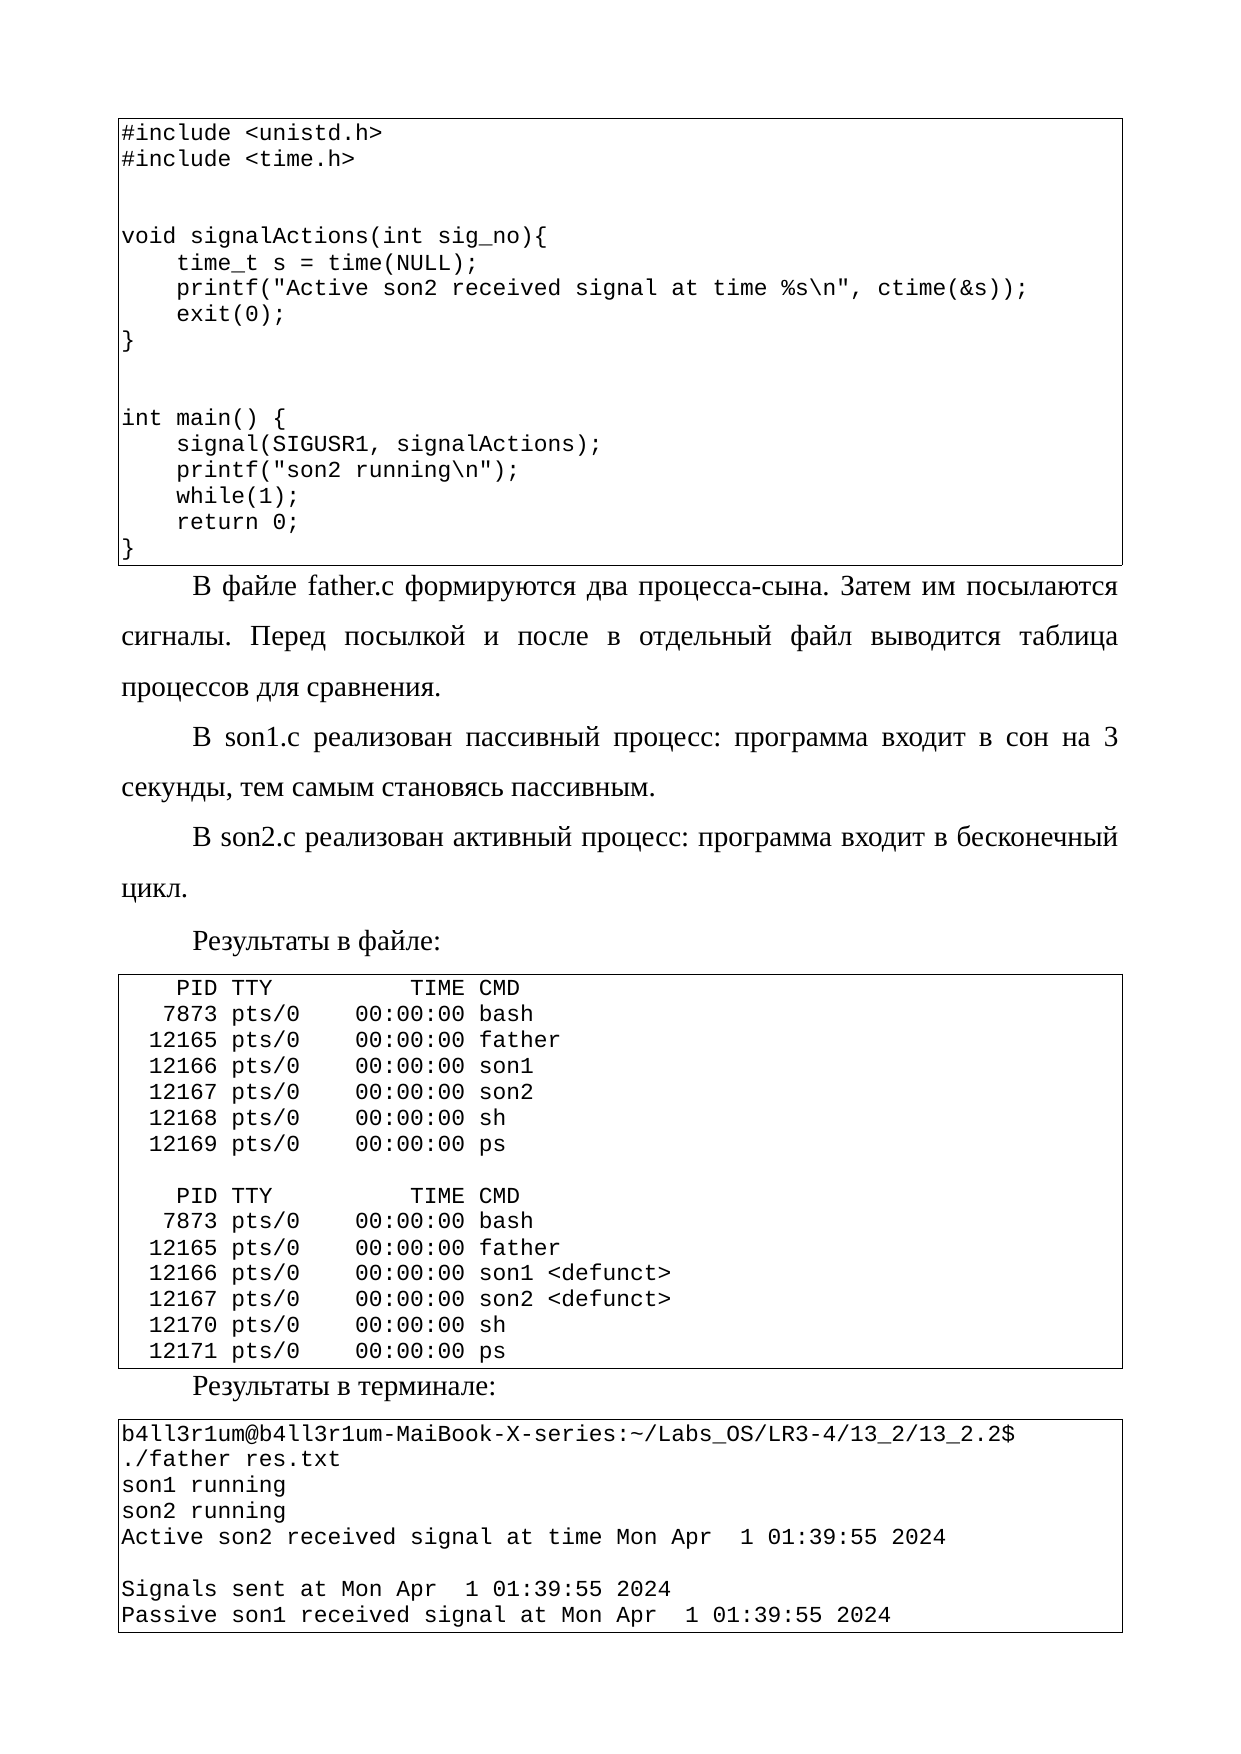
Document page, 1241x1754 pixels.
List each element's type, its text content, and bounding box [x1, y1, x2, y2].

text son2 running [119, 1497, 1122, 1523]
text son1 running [119, 1471, 1122, 1497]
text Signals sent at Mon Apr 1 01:39:55 2024 [119, 1574, 1122, 1600]
text В файле father.c формируются два процесса-сына. Затем им посылаются сигналы. Перед посылкой и после в отдельный файл выводится таблица процессов для сравнения. [118, 566, 1122, 702]
text PID TTY TIME CMD [119, 1181, 1122, 1207]
text return 0; [119, 507, 1122, 533]
text printf("son2 running\n"); [119, 455, 1122, 481]
text Active son2 received signal at time Mon Apr 1 01:39:55 2024 [119, 1523, 1122, 1552]
text b4ll3r1um@b4ll3r1um-MaiBook-X-series:~/Labs_OS/LR3-4/13_2/13_2.2$ ./father res.txt [119, 1420, 1122, 1471]
text PID TTY TIME CMD [119, 975, 1122, 999]
text 12168 pts/0 00:00:00 sh [119, 1103, 1122, 1129]
text time_t s = time(NULL); [119, 248, 1122, 274]
text В son1.c реализован пассивный процесс: программа входит в сон на 3 секунды, тем самым становясь пассивным. [118, 716, 1122, 803]
text Passive son1 received signal at Mon Apr 1 01:39:55 2024 [119, 1600, 1122, 1632]
text 12165 pts/0 00:00:00 father [119, 1025, 1122, 1051]
text 12167 pts/0 00:00:00 son2 [119, 1077, 1122, 1103]
text #include <time.h> [119, 144, 1122, 173]
text 12169 pts/0 00:00:00 ps [119, 1129, 1122, 1158]
text void signalActions(int sig_no){ [119, 222, 1122, 248]
text 7873 pts/0 00:00:00 bash [119, 1207, 1122, 1233]
text Результаты в терминале: [118, 1369, 1122, 1402]
text Результаты в файле: [118, 923, 1122, 957]
text printf("Active son2 received signal at time %s\n", ctime(&s)); [119, 274, 1122, 300]
text 12170 pts/0 00:00:00 sh [119, 1311, 1122, 1337]
text signal(SIGUSR1, signalActions); [119, 429, 1122, 455]
text 12166 pts/0 00:00:00 son1 <defunct> [119, 1259, 1122, 1285]
text 12165 pts/0 00:00:00 father [119, 1233, 1122, 1259]
text exit(0); [119, 300, 1122, 326]
text 12171 pts/0 00:00:00 ps [119, 1337, 1122, 1368]
text 12167 pts/0 00:00:00 son2 <defunct> [119, 1285, 1122, 1311]
text while(1); [119, 481, 1122, 507]
text int main() { [119, 403, 1122, 429]
text 12166 pts/0 00:00:00 son1 [119, 1051, 1122, 1077]
text 7873 pts/0 00:00:00 bash [119, 999, 1122, 1025]
text } [119, 533, 1122, 565]
text #include <unistd.h> [119, 119, 1122, 144]
text В son2.c реализован активный процесс: программа входит в бесконечный цикл. [118, 817, 1122, 906]
text } [119, 326, 1122, 354]
